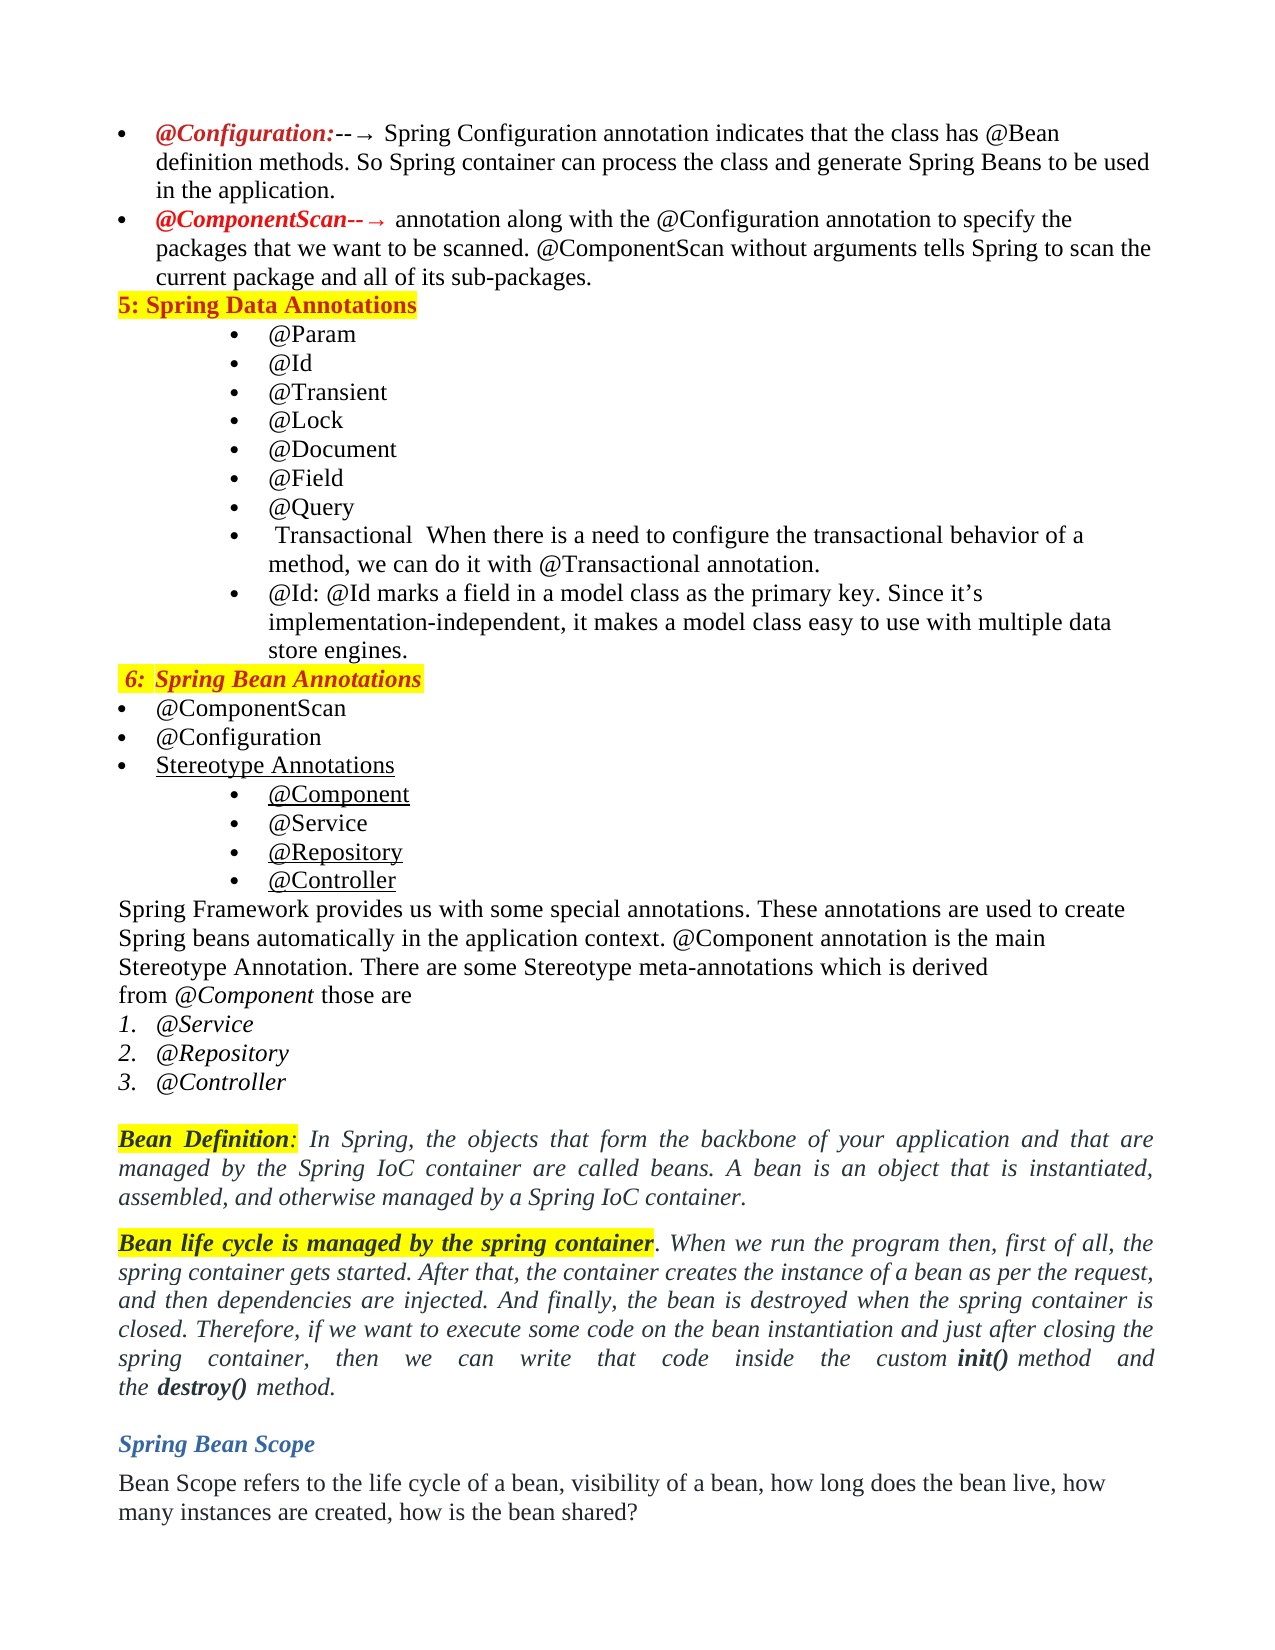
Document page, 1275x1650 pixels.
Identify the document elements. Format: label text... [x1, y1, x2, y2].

list @Controller [118, 1067, 1157, 1096]
list @Configuration [118, 722, 1157, 751]
text Bean Definition: In Spring, the objects that form the backbone of your application and that are managed by the Spring IoC container are called beans. A bean is an object that is instantiated, assembled, and otherwise managed by a Spring IoC container. [118, 1124, 1157, 1211]
list @Param [231, 319, 1157, 348]
list Stereotype Annotations [118, 751, 1157, 779]
list @Document [231, 434, 1157, 463]
text Spring Framework provides us with some special annotations. These annotations are used to create Spring beans automatically in the application context. @Component annotation is the main Stereotype Annotation. There are some Stereotype meta-annotations which is derived from @Component those are [118, 894, 1157, 1009]
list @Field [231, 463, 1157, 492]
list @Service [231, 808, 1157, 837]
list @Controller [231, 866, 1157, 894]
list @Service [118, 1009, 1157, 1038]
list Transactional When there is a need to configure the transactional behavior of a method, we can do it with @Transactional annotation. [231, 521, 1157, 578]
list @ComponentScan--→ annotation along with the @Configuration annotation to specify the packages that we want to be scanned. @ComponentScan without arguments tells Spring to scan the current package and all of its sub-packages. [118, 204, 1157, 291]
list @Repository [231, 837, 1157, 866]
list @Id [231, 348, 1157, 377]
list @Configuration:--→ Spring Configuration annotation indicates that the class has @Bean definition methods. So Spring container can process the class and generate Spring Beans to be used in the application. [118, 118, 1157, 204]
list @ComponentScan [118, 693, 1157, 722]
list @Lock [231, 406, 1157, 434]
list @Repository [118, 1038, 1157, 1067]
text Bean life cycle is managed by the spring container. When we run the program then, first of all, the spring container gets started. After that, the container creates the instance of a bean as per the request, and then dependencies are injected. And finally, the bean is destroyed when the spring container is closed. Therefore, if we want to execute some code on the bean instantiation and just after closing the spring container, then we can write that code inside the custom init() method and the destroy() method. [118, 1228, 1157, 1400]
list @Query [231, 492, 1157, 521]
text 5: Spring Data Annotations [118, 291, 1157, 319]
text Bean Scope refers to the life cycle of a bean, visibility of a bean, how long does the bean live, how many instances are created, how is the bean shared? [118, 1468, 1157, 1526]
text 6: Spring Bean Annotations [118, 664, 1157, 693]
list @Component [231, 779, 1157, 808]
subtitle Spring Bean Scope [118, 1429, 1157, 1458]
list @Transient [231, 377, 1157, 406]
list @Id: @Id marks a field in a model class as the primary key. Since it’s implementation-independent, it makes a model class easy to use with multiple data store engines. [231, 578, 1157, 664]
